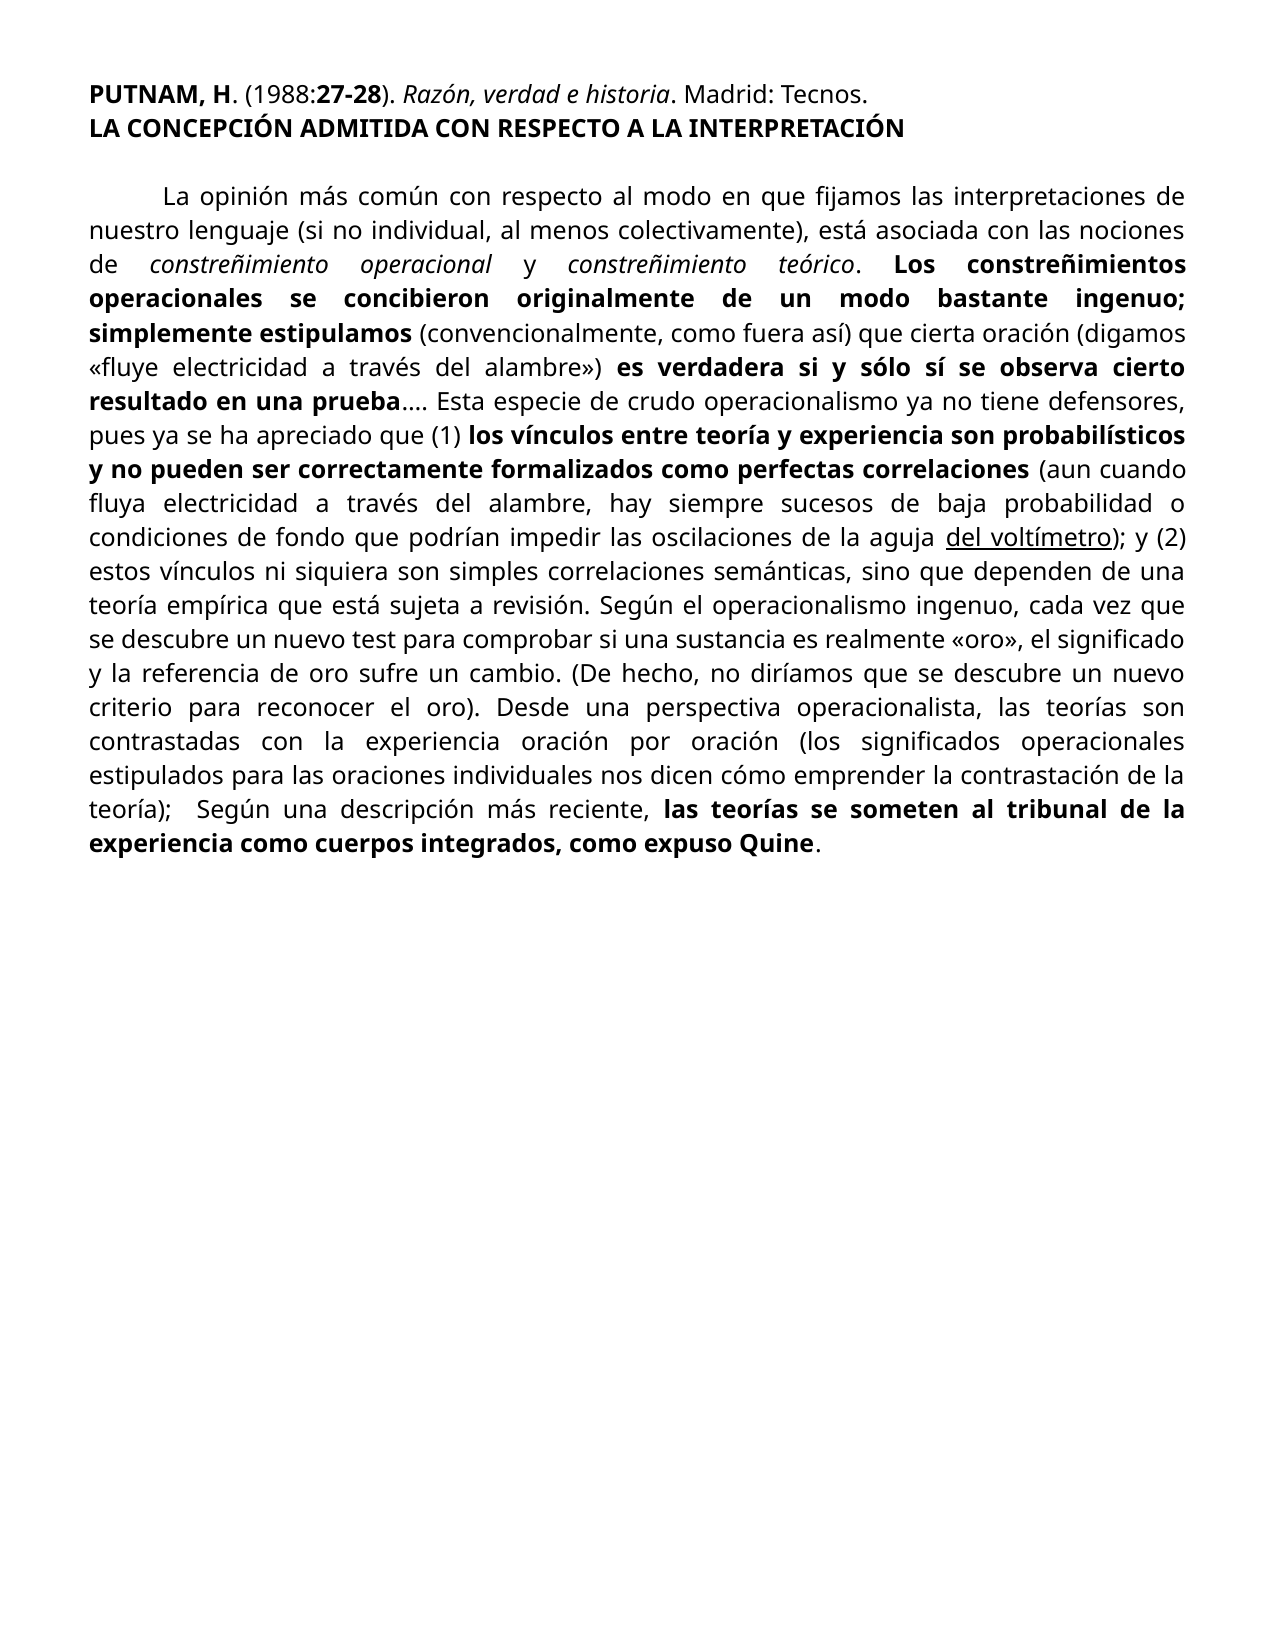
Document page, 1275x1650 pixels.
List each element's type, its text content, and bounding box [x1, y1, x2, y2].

text PUTNAM, H. (1988:27-28). Razón, verdad e historia. Madrid: Tecnos. [88, 77, 1186, 111]
text LA CONCEPCIÓN ADMITIDA CON RESPECTO A LA INTERPRETACIÓN [88, 111, 1186, 145]
text La opinión más común con respecto al modo en que fijamos las interpretaciones de nuestro lenguaje (si no individual, al menos colectivamente), está asociada con las nociones de constreñimiento operacional y constreñimiento teórico. Los constreñimientos operacionales se concibieron originalmente de un modo bastante ingenuo; simplemente estipulamos (convencionalmente, como fuera así) que cierta oración (digamos «fluye electricidad a través del alambre») es verdadera si y sólo sí se observa cierto resultado en una prueba…. Esta especie de crudo operacionalismo ya no tiene defensores, pues ya se ha apreciado que (1) los vínculos entre teoría y experiencia son probabilísticos y no pueden ser correctamente formalizados como perfectas correlaciones (aun cuando fluya electricidad a través del alambre, hay siempre sucesos de baja probabilidad o condiciones de fondo que podrían impedir las oscilaciones de la aguja del voltímetro); y (2) estos vínculos ni siquiera son simples correlaciones semánticas, sino que dependen de una teoría empírica que está sujeta a revisión. Según el operacionalismo ingenuo, cada vez que se descubre un nuevo test para comprobar si una sustancia es realmente «oro», el significado y la referencia de oro sufre un cambio. (De hecho, no diríamos que se descubre un nuevo criterio para reconocer el oro). Desde una perspectiva operacionalista, las teorías son contrastadas con la experiencia oración por oración (los significados operacionales estipulados para las oraciones individuales nos dicen cómo emprender la contrastación de la teoría); Según una descripción más reciente, las teorías se someten al tribunal de la experiencia como cuerpos integrados, como expuso Quine. [88, 179, 1186, 860]
